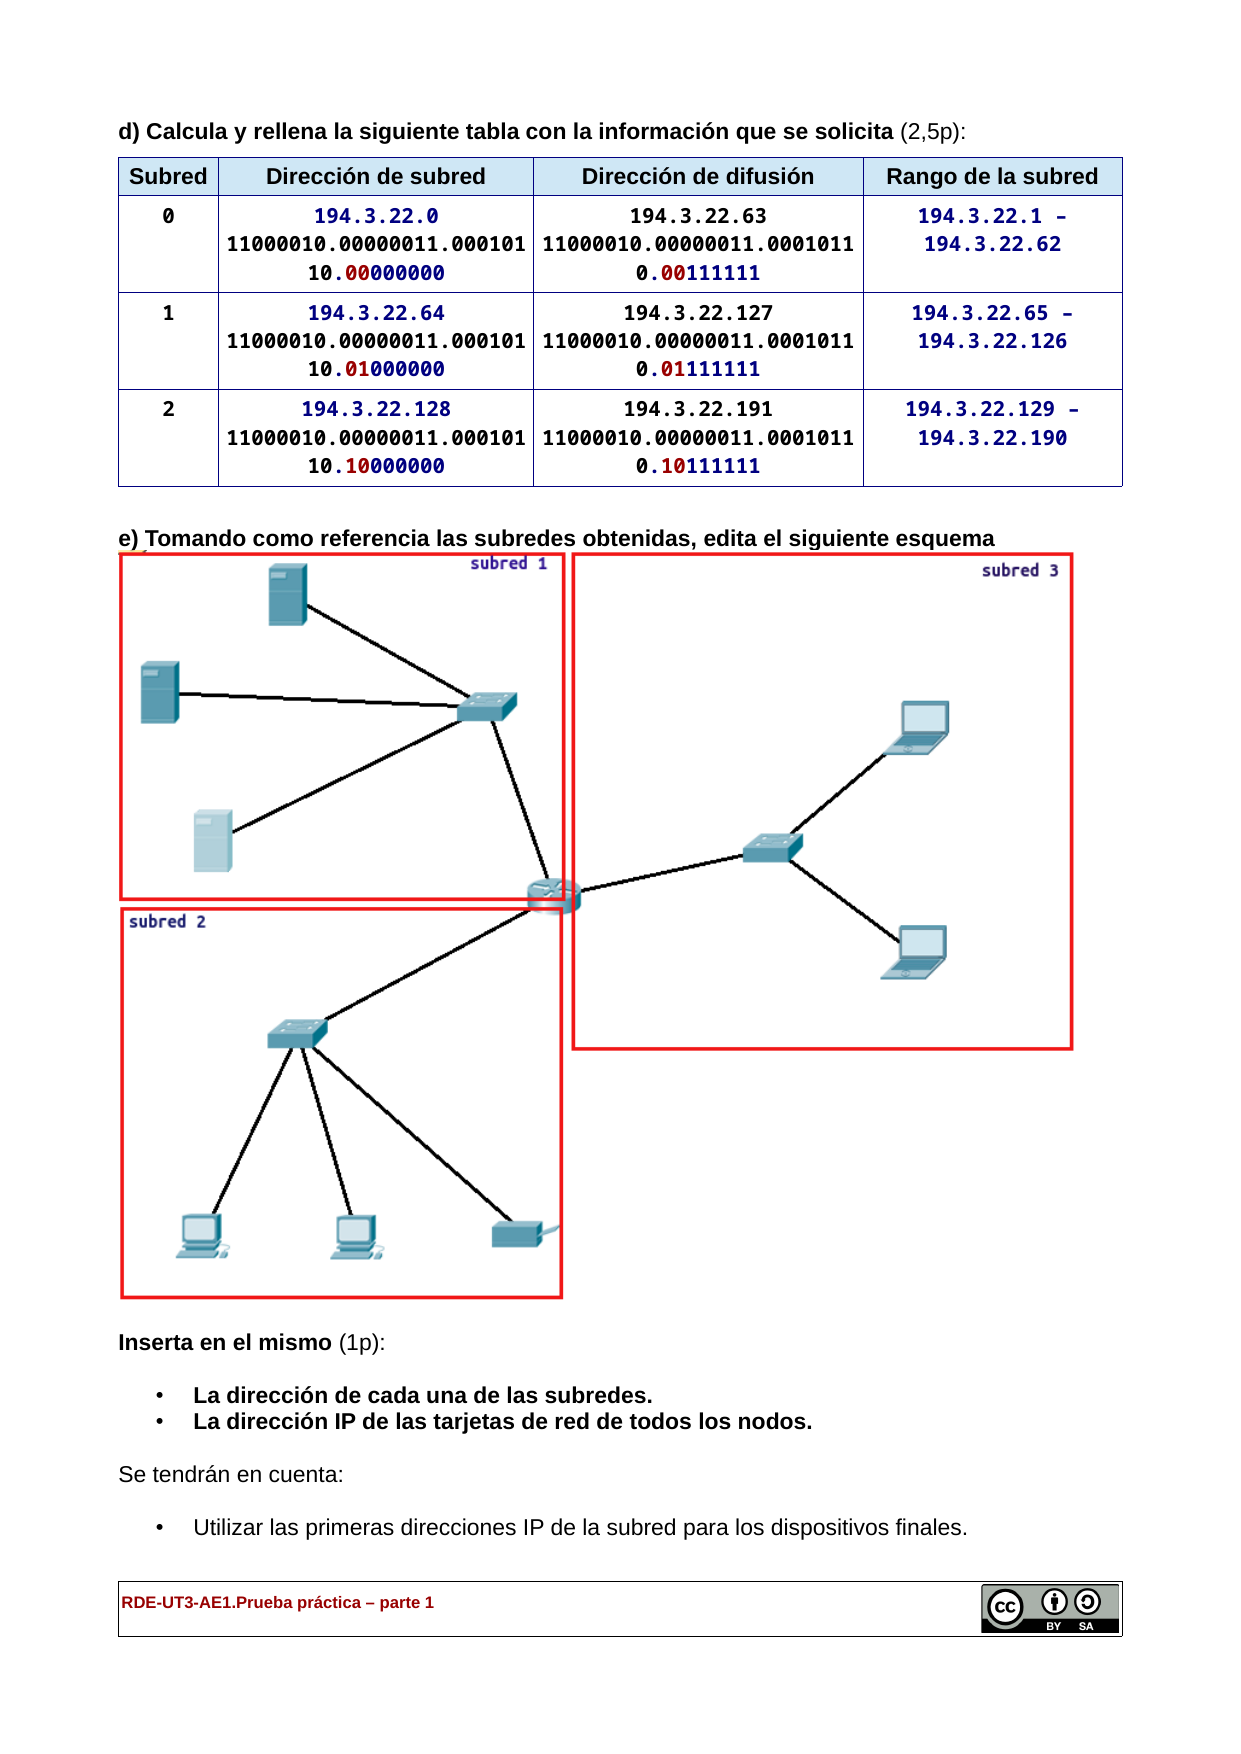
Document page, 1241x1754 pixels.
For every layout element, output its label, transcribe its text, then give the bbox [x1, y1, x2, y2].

picture [118, 550, 1123, 1303]
table_header Dirección de difusión [534, 158, 863, 195]
table_cell 2 [119, 390, 218, 486]
table_cell 194.3.22.127 11000010.00000011.00010110.01111111 [534, 293, 863, 389]
table_cell 194.3.22.64 11000010.00000011.00010110.01000000 [219, 293, 533, 389]
table_header Rango de la subred [864, 158, 1122, 195]
text Se tendrán en cuenta: [118, 1461, 1122, 1487]
list Utilizar las primeras direcciones IP de la subred para los dispositivos finales. [156, 1514, 1122, 1540]
table_cell 194.3.22.65 – 194.3.22.126 [864, 293, 1122, 389]
table_header Dirección de subred [219, 158, 533, 195]
text e) Tomando como referencia las subredes obtenidas, edita el siguiente esquema [118, 524, 1122, 550]
table_cell 194.3.22.191 11000010.00000011.00010110.10111111 [534, 390, 863, 486]
table_cell 194.3.22.0 11000010.00000011.00010110.00000000 [219, 196, 533, 292]
text d) Calcula y rellena la siguiente tabla con la información que se solicita (2,5p): [118, 118, 1122, 144]
table_cell 194.3.22.128 11000010.00000011.00010110.10000000 [219, 390, 533, 486]
table_cell 0 [119, 196, 218, 292]
table_cell 1 [119, 293, 218, 389]
table_cell 194.3.22.1 – 194.3.22.62 [864, 196, 1122, 292]
list La dirección de cada una de las subredes. [156, 1382, 1122, 1408]
table_header Subred [119, 158, 218, 195]
table_cell 194.3.22.63 11000010.00000011.00010110.00111111 [534, 196, 863, 292]
picture [981, 1584, 1119, 1633]
table_cell 194.3.22.129 – 194.3.22.190 [864, 390, 1122, 486]
text Inserta en el mismo (1p): [118, 1329, 1122, 1356]
list La dirección IP de las tarjetas de red de todos los nodos. [156, 1408, 1122, 1434]
